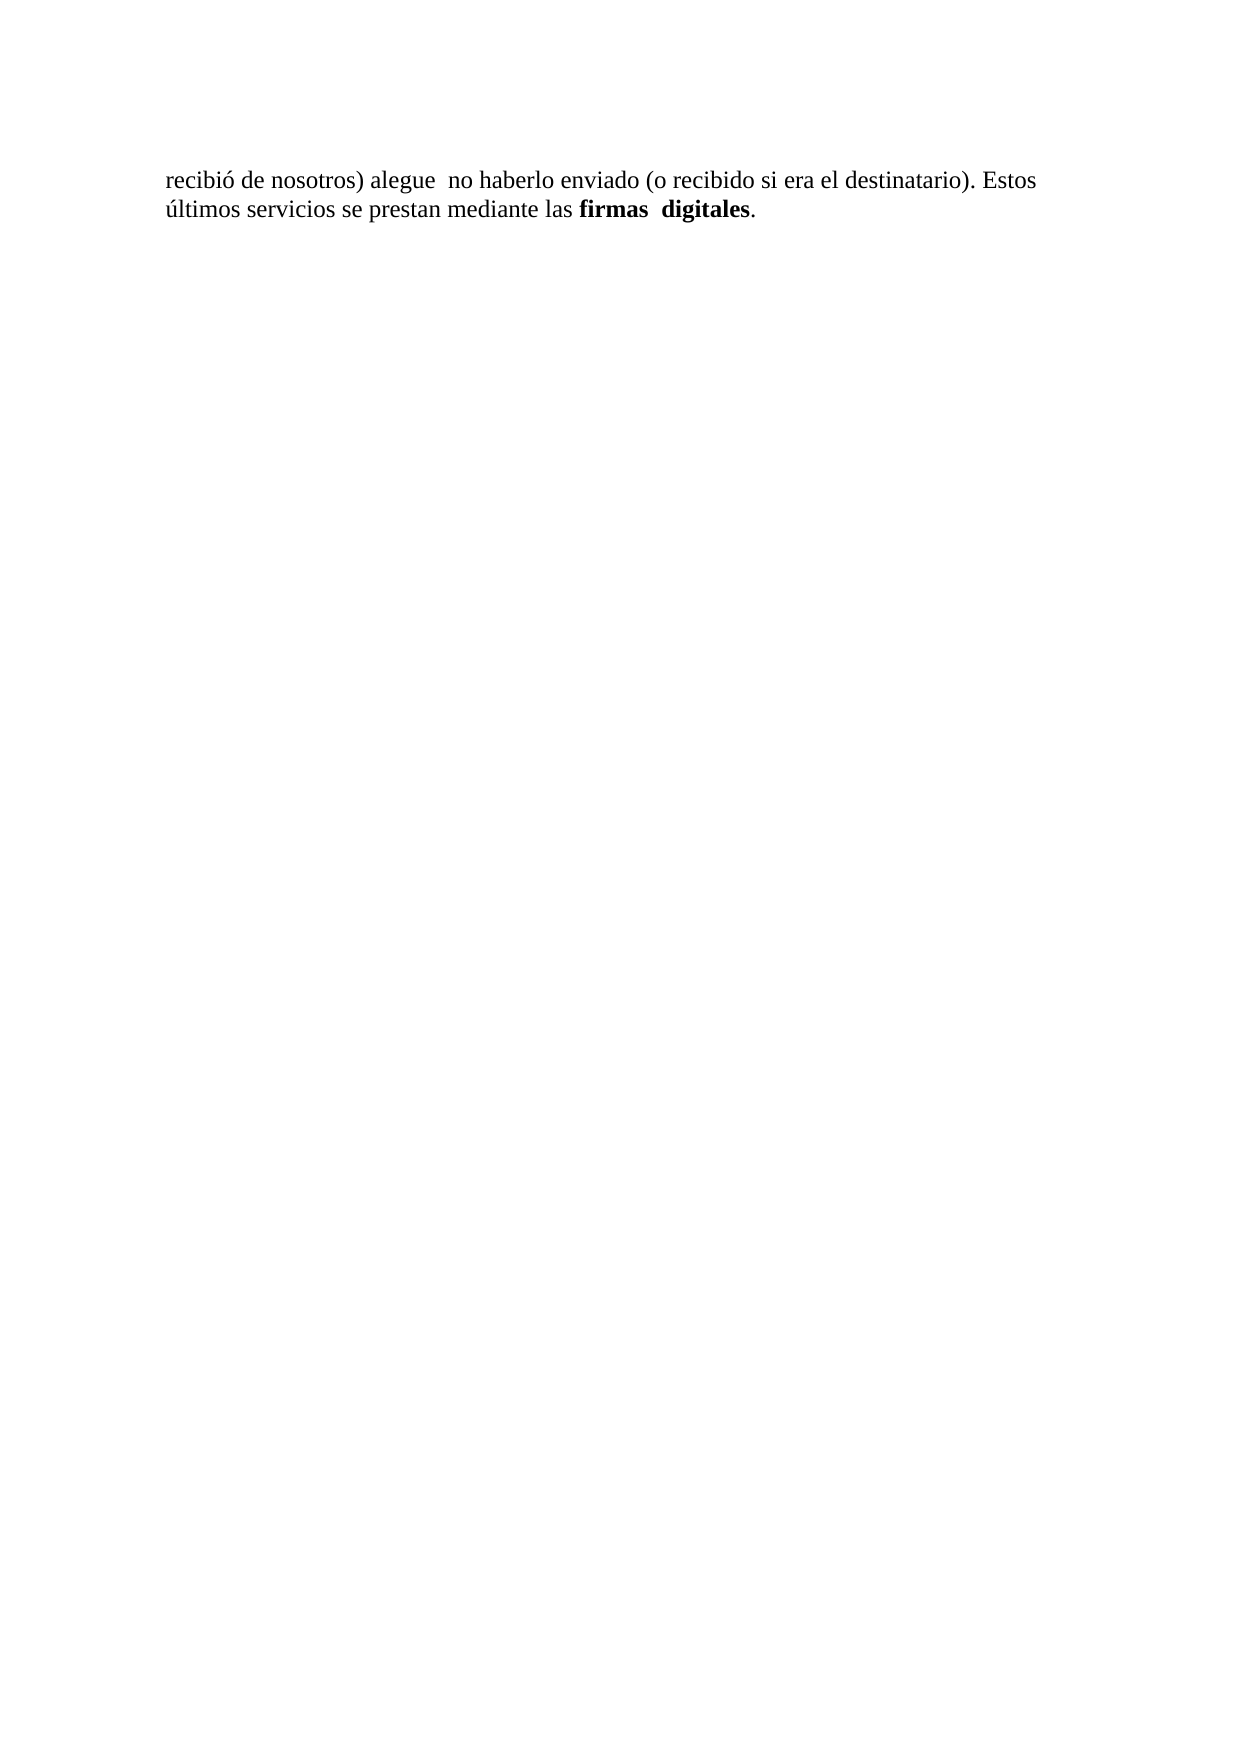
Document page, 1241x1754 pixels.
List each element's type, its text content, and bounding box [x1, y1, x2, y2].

text recibió de nosotros) alegue no haberlo enviado (o recibido si era el destinatario). Estos últimos servicios se prestan mediante las firmas digitales. [165, 165, 1075, 338]
